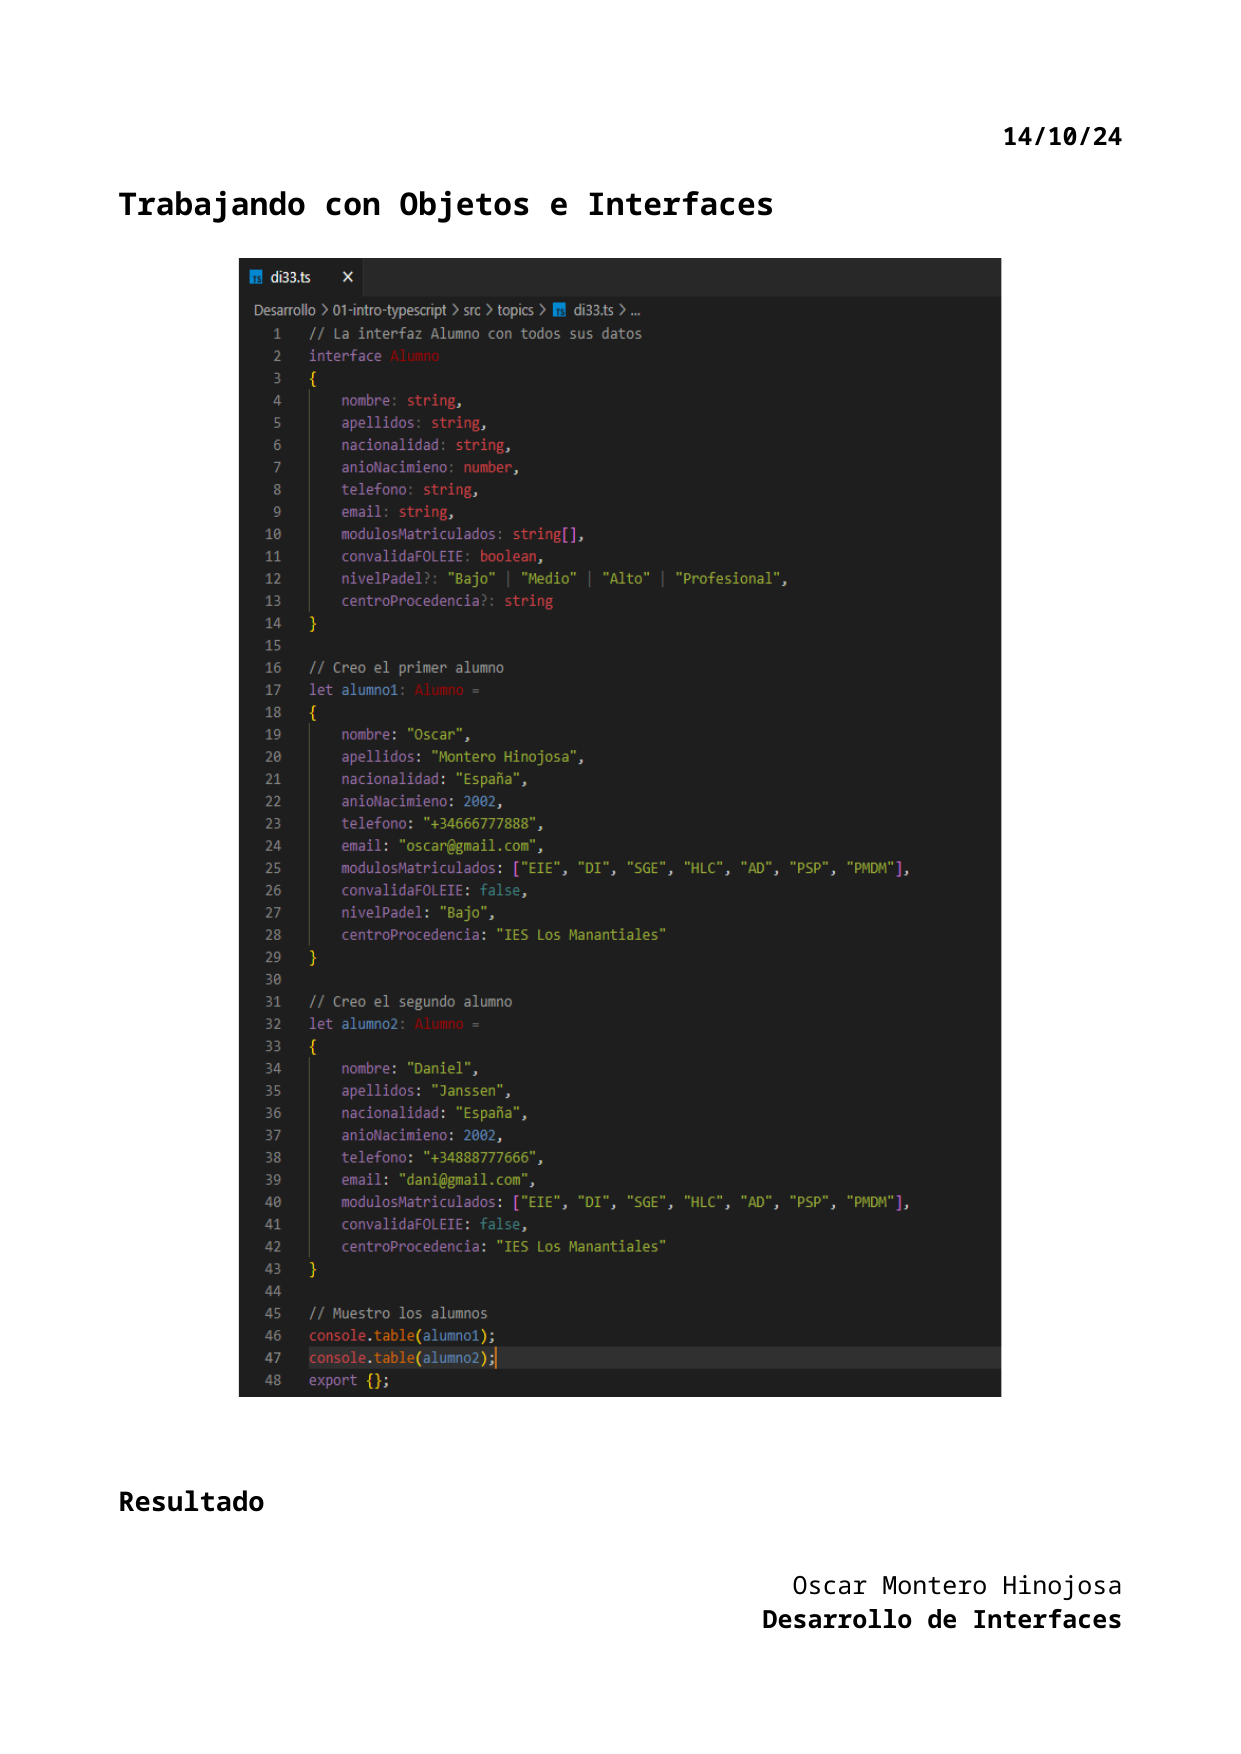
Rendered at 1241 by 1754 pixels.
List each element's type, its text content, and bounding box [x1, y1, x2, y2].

text Trabajando con Objetos e Interfaces [118, 182, 1122, 224]
text Resultado [118, 1482, 1122, 1519]
picture [238, 258, 1002, 1397]
